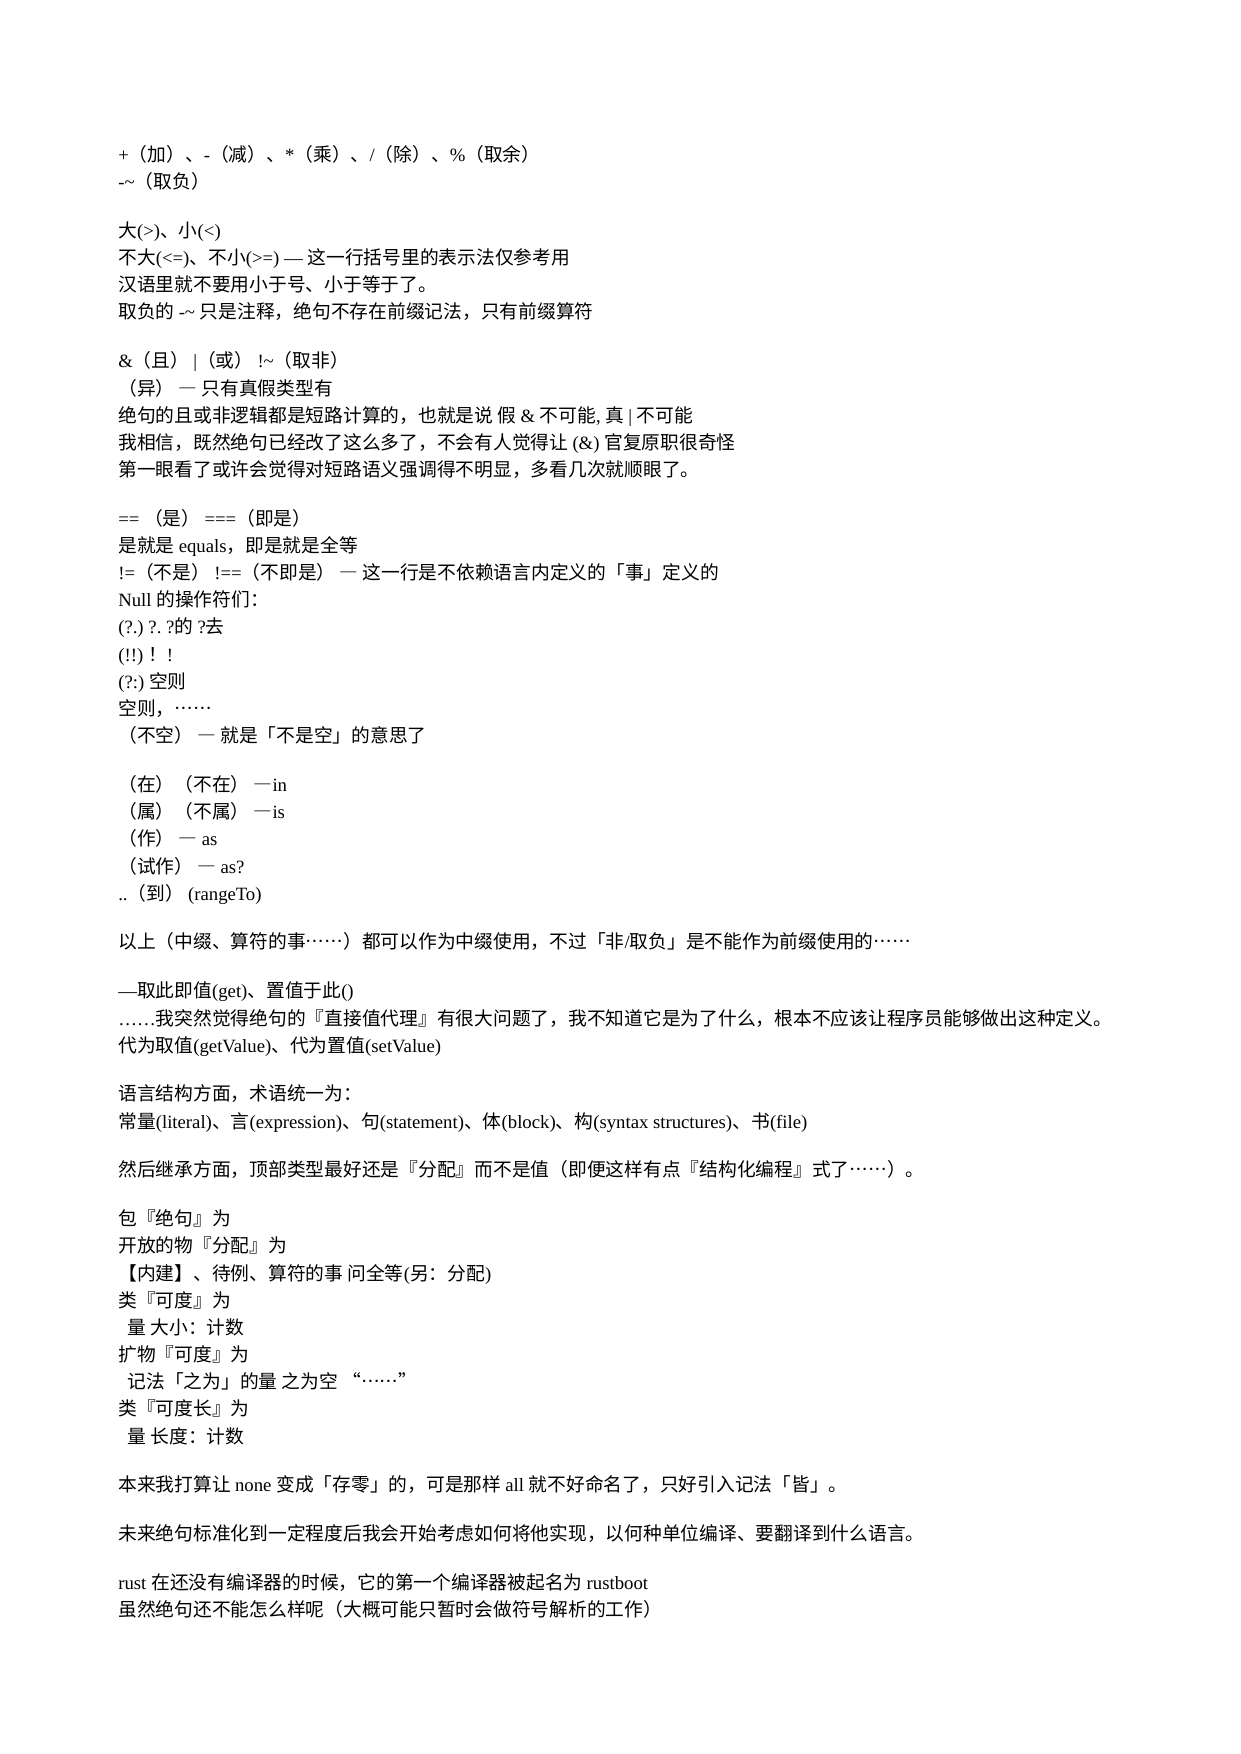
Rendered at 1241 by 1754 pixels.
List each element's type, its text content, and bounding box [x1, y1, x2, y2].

text (?:) 空则 [118, 667, 1122, 694]
text —取此即值(get)、置值于此() [118, 976, 1122, 1003]
text 扩物『可度』为 [118, 1340, 1122, 1367]
text Null 的操作符们： [118, 585, 1122, 612]
text 虽然绝句还不能怎么样呢（大概可能只暂时会做符号解析的工作） [118, 1595, 1122, 1622]
text ……我突然觉得绝句的『直接值代理』有很大问题了，我不知道它是为了什么，根本不应该让程序员能够做出这种定义。 [118, 1003, 1122, 1030]
text 空则，…… [118, 694, 1122, 721]
text +（加）、-（减）、*（乘）、/（除）、%（取余） [118, 140, 1122, 167]
text 包『绝句』为 [118, 1204, 1122, 1231]
text (!!) ！! [118, 639, 1122, 667]
text rust 在还没有编译器的时候，它的第一个编译器被起名为 rustboot [118, 1567, 1122, 1595]
text 然后继承方面，顶部类型最好还是『分配』而不是值（即便这样有点『结构化编程』式了……）。 [118, 1155, 1122, 1182]
text 以上（中缀、算符的事……）都可以作为中缀使用，不过「非/取负」是不能作为前缀使用的…… [118, 927, 1122, 954]
text 类『可度长』为 [118, 1394, 1122, 1421]
text 类『可度』为 [118, 1285, 1122, 1312]
text 绝句的且或非逻辑都是短路计算的，也就是说 假 & 不可能, 真 | 不可能 [118, 400, 1122, 427]
text 大(>)、小(<) [118, 216, 1122, 243]
text 【内建】、待例、算符的事 问全等(另：分配) [118, 1258, 1122, 1285]
text 汉语里就不要用小于号、小于等于了。 [118, 270, 1122, 297]
text 记法「之为」的量 之为空 “……” [118, 1367, 1122, 1394]
text 常量(literal)、言(expression)、句(statement)、体(block)、构(syntax structures)、书(file) [118, 1106, 1122, 1133]
text （试作） — as? [118, 851, 1122, 878]
text (?.) ?. ?的 ?去 [118, 612, 1122, 639]
text 本来我打算让 none 变成「存零」的，可是那样 all 就不好命名了，只好引入记法「皆」。 [118, 1470, 1122, 1497]
text 开放的物『分配』为 [118, 1231, 1122, 1258]
text （不空） — 就是「不是空」的意思了 [118, 721, 1122, 748]
text 不大(<=)、不小(>=) — 这一行括号里的表示法仅参考用 [118, 243, 1122, 270]
text 量 大小：计数 [118, 1312, 1122, 1340]
text !=（不是） !==（不即是） — 这一行是不依赖语言内定义的「事」定义的 [118, 558, 1122, 585]
text （作） — as [118, 824, 1122, 851]
text （异） — 只有真假类型有 [118, 373, 1122, 400]
text 是就是 equals，即是就是全等 [118, 531, 1122, 558]
text 未来绝句标准化到一定程度后我会开始考虑如何将他实现，以何种单位编译、要翻译到什么语言。 [118, 1519, 1122, 1546]
text 语言结构方面，术语统一为： [118, 1079, 1122, 1106]
text 我相信，既然绝句已经改了这么多了，不会有人觉得让 (&) 官复原职很奇怪 [118, 427, 1122, 455]
text == （是） ===（即是） [118, 503, 1122, 531]
text （属）（不属） —is [118, 797, 1122, 824]
text 第一眼看了或许会觉得对短路语义强调得不明显，多看几次就顺眼了。 [118, 455, 1122, 482]
text 取负的 -~ 只是注释，绝句不存在前缀记法，只有前缀算符 [118, 297, 1122, 324]
text &（且） |（或） !~（取非） [118, 346, 1122, 373]
text （在）（不在） —in [118, 770, 1122, 797]
text ..（到） (rangeTo) [118, 878, 1122, 906]
text 代为取值(getValue)、代为置值(setValue) [118, 1030, 1122, 1057]
text -~（取负） [118, 167, 1122, 194]
text 量 长度：计数 [118, 1421, 1122, 1448]
